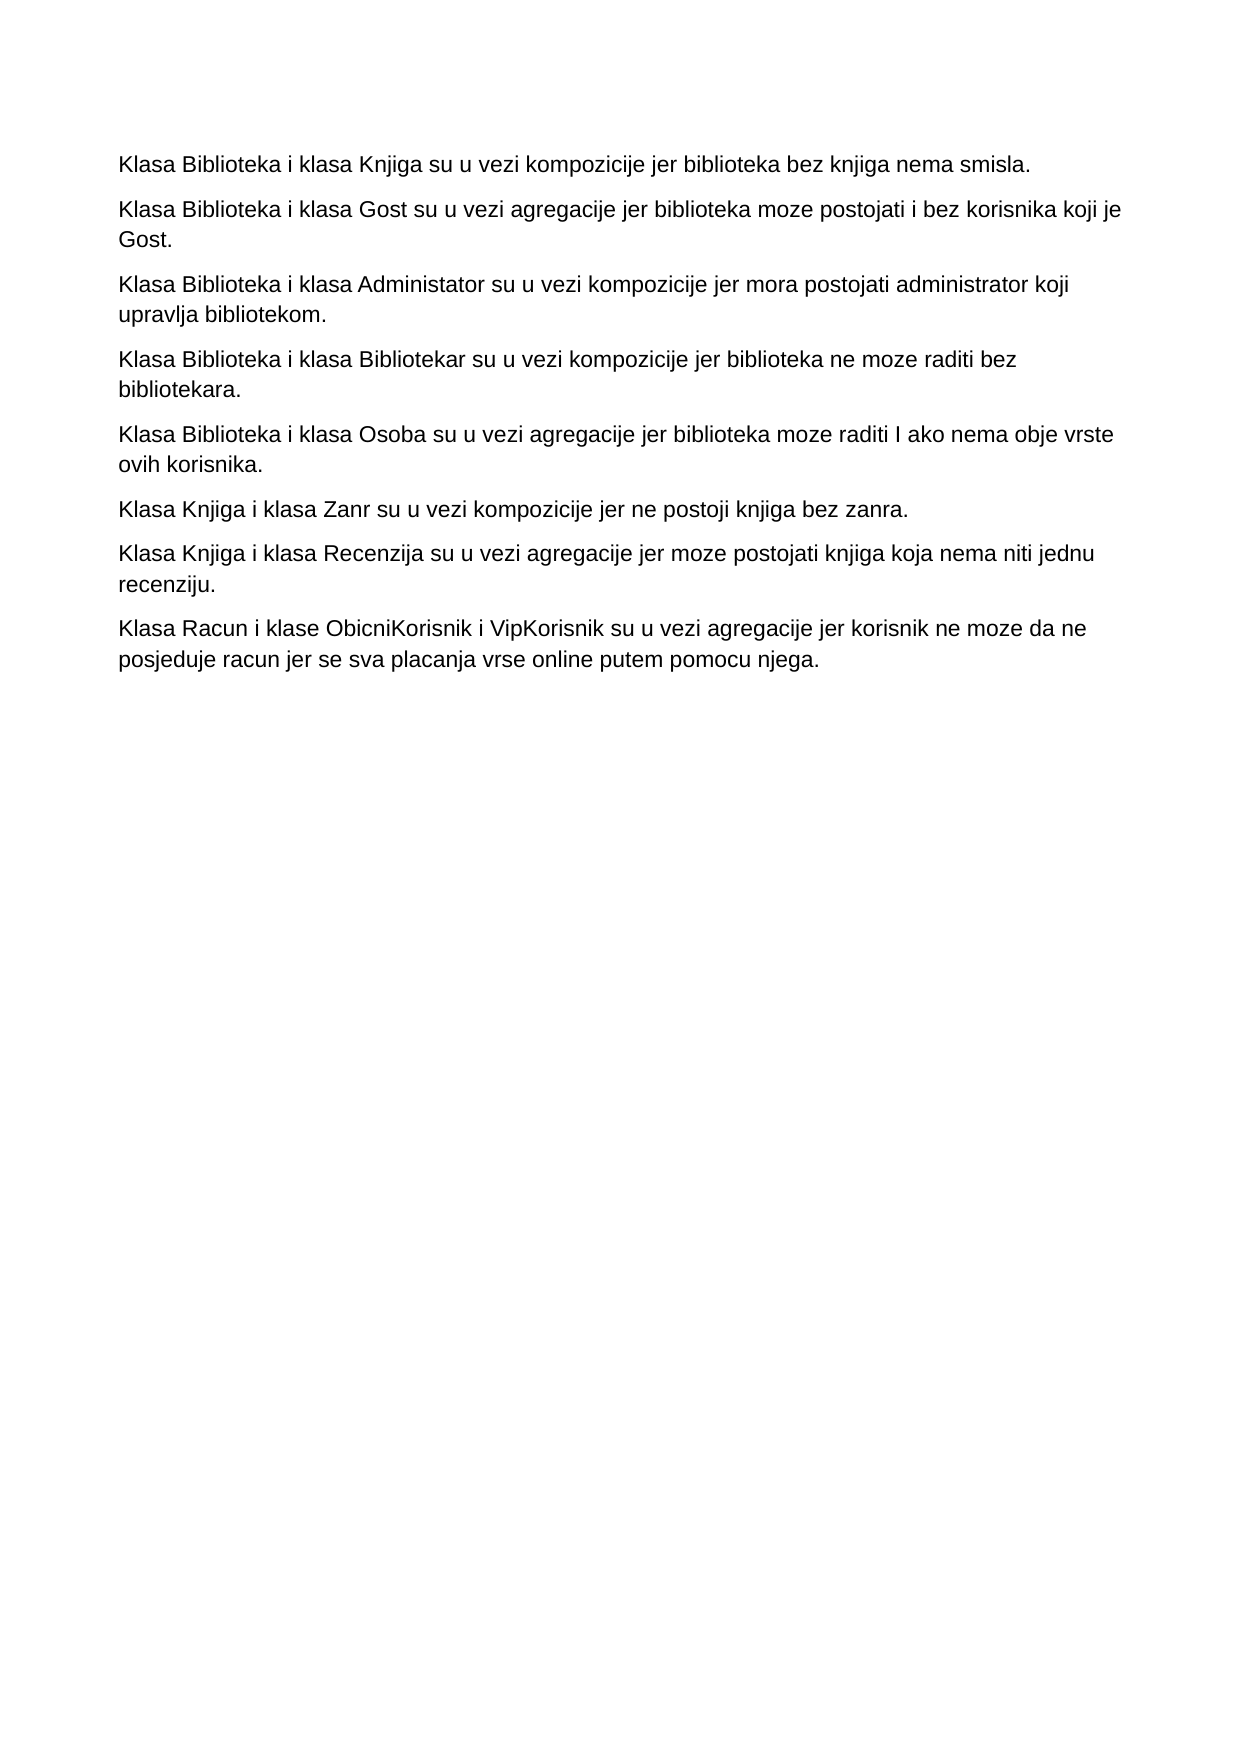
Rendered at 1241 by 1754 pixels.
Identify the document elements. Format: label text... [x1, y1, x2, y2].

text Klasa Biblioteka i klasa Osoba su u vezi agregacije jer biblioteka moze raditi I ako nema obje vrste ovih korisnika. [118, 421, 1122, 477]
text Klasa Racun i klase ObicniKorisnik i VipKorisnik su u vezi agregacije jer korisnik ne moze da ne posjeduje racun jer se sva placanja vrse online putem pomocu njega. [118, 615, 1122, 672]
text Klasa Knjiga i klasa Recenzija su u vezi agregacije jer moze postojati knjiga koja nema niti jednu recenziju. [118, 540, 1122, 597]
text Klasa Biblioteka i klasa Knjiga su u vezi kompozicije jer biblioteka bez knjiga nema smisla. [118, 118, 1122, 177]
text Klasa Biblioteka i klasa Bibliotekar su u vezi kompozicije jer biblioteka ne moze raditi bez bibliotekara. [118, 346, 1122, 402]
text Klasa Biblioteka i klasa Administator su u vezi kompozicije jer mora postojati administrator koji upravlja bibliotekom. [118, 271, 1122, 327]
text Klasa Biblioteka i klasa Gost su u vezi agregacije jer biblioteka moze postojati i bez korisnika koji je Gost. [118, 196, 1122, 252]
text Klasa Knjiga i klasa Zanr su u vezi kompozicije jer ne postoji knjiga bez zanra. [118, 496, 1122, 522]
